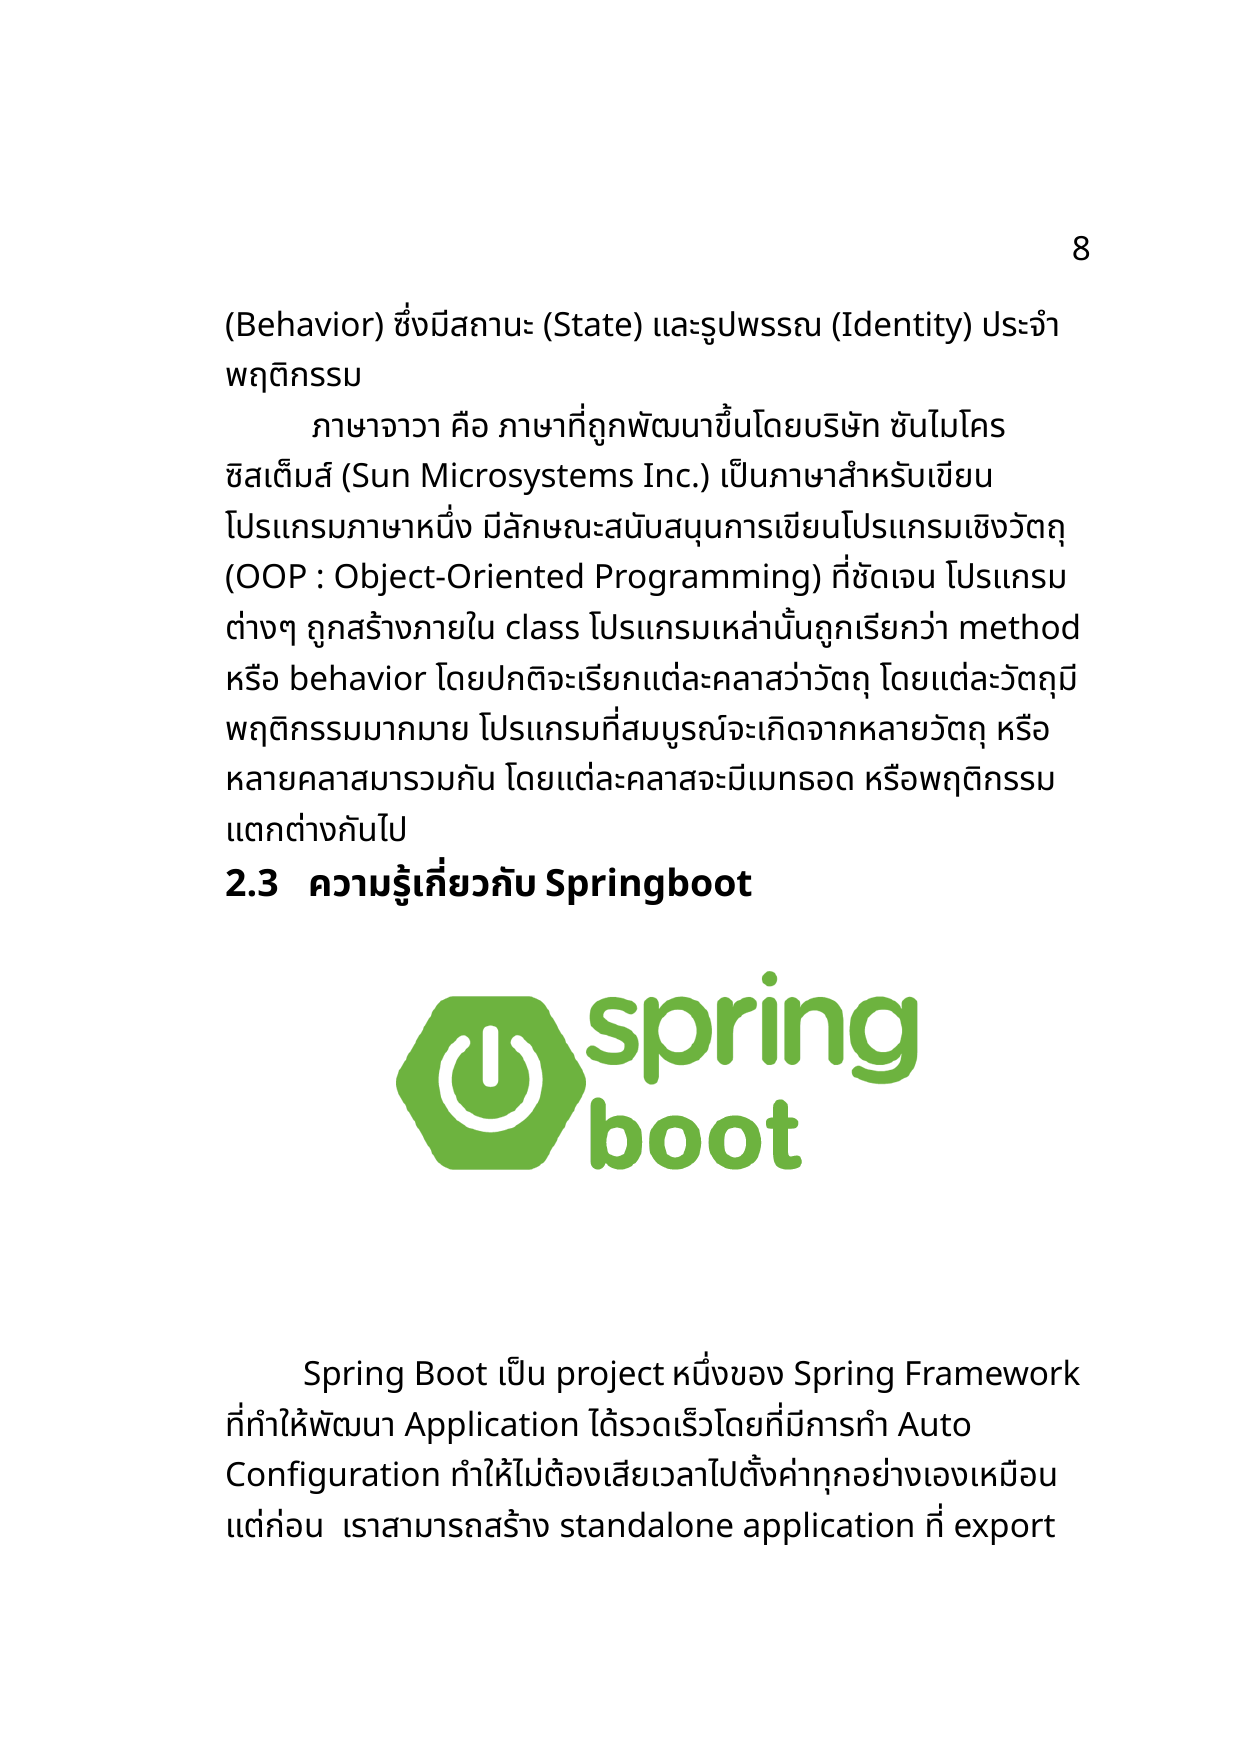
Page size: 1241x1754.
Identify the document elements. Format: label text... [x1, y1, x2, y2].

text ภาษาจาวา คือ ภาษาที่ถูกพัฒนาขึ้นโดยบริษัท ซันไมโครซิสเต็มส์ (Sun Microsystems Inc.) เป็นภาษาสำหรับเขียนโปรแกรมภาษาหนึ่ง มีลักษณะสนับสนุนการเขียนโปรแกรมเชิงวัตถุ (OOP : Object-Oriented Programming) ที่ชัดเจน โปรแกรมต่างๆ ถูกสร้างภายใน class โปรแกรมเหล่านั้นถูกเรียกว่า method หรือ behavior โดยปกติจะเรียกแต่ละคลาสว่าวัตถุ โดยแต่ละวัตถุมีพฤติกรรมมากมาย โปรแกรมที่สมบูรณ์จะเกิดจากหลายวัตถุ หรือหลายคลาสมารวมกัน โดยแต่ละคลาสจะมีเมทธอด หรือพฤติกรรมแตกต่างกันไป [225, 401, 1091, 856]
text (Behavior) ซึ่งมีสถานะ (State) และรูปพรรณ (Identity) ประจำพฤติกรรม [225, 300, 1091, 401]
text 2.3 ความรู้เกี่ยวกับSpringboot [225, 856, 1091, 913]
picture [390, 941, 926, 1223]
text Spring Boot เป็น projectหนึ่งของ Spring Framework ที่ทำให้พัฒนา Application ได้รวดเร็วโดยที่มีการทำ Auto Configuration ทำให้ไม่ต้องเสียเวลาไปตั้งค่าทุกอย่างเองเหมือนแต่ก่อน เราสามารถสร้าง standalone application ที่ export [225, 1350, 1091, 1552]
